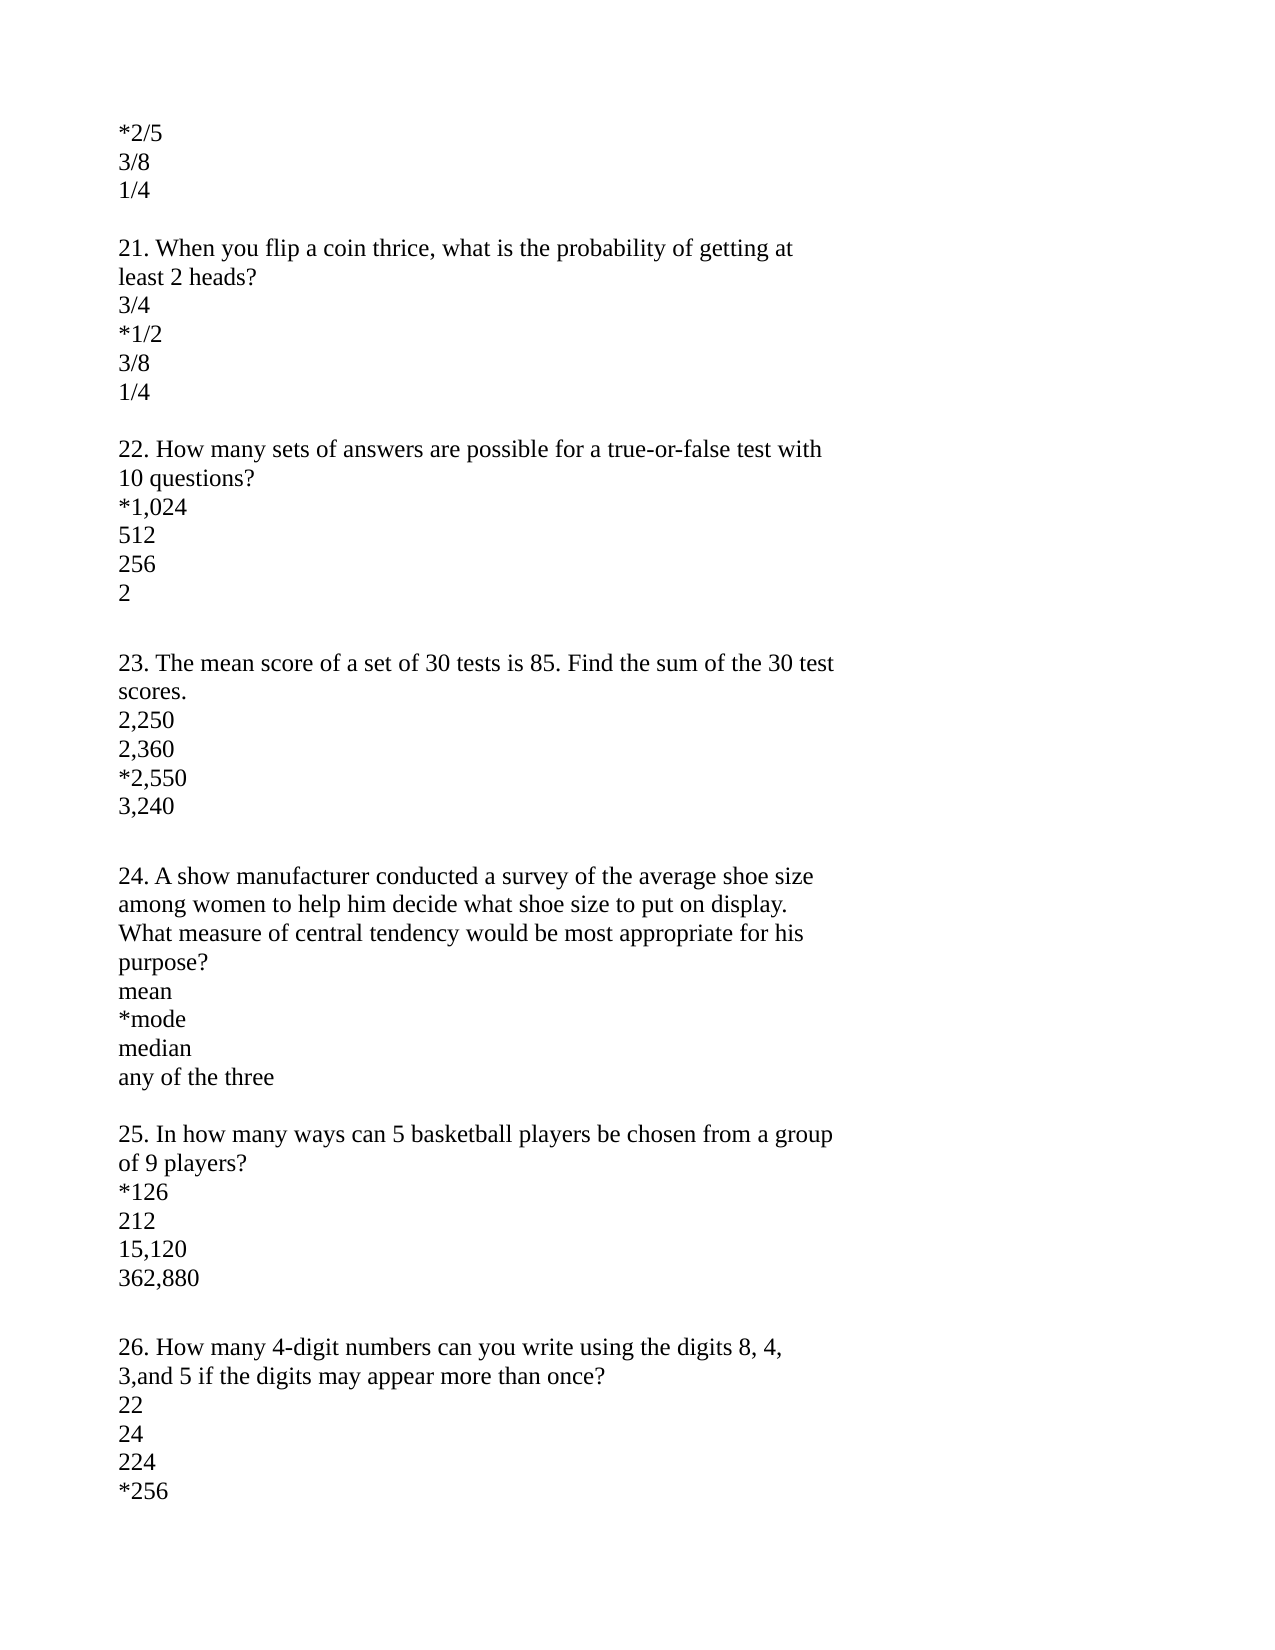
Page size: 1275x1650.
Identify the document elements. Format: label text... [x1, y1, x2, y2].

table_cell 22. How many sets of answers are possible for a true-or-false test with 10 questions? *1,024 512 256 2 [115, 434, 841, 648]
table_cell 26. How many 4-digit numbers can you write using the digits 8, 4, 3,and 5 if the digits may appear more than once? 22 24 224 *256 [115, 1333, 841, 1532]
table_cell 21. When you flip a coin thrice, what is the probability of getting at least 2 heads? 3/4 *1/2 3/8 1/4 [115, 233, 841, 434]
table_cell 25. In how many ways can 5 basketball players be chosen from a group of 9 players? *126 212 15,120 362,880 [115, 1120, 841, 1332]
table_cell 23. The mean score of a set of 30 tests is 85. Find the sum of the 30 test scores. 2,250 2,360 *2,550 3,240 [115, 648, 841, 861]
table_cell 24. A show manufacturer conducted a survey of the average shoe size among women to help him decide what shoe size to put on display. What measure of central tendency would be most appropriate for his purpose? mean *mode median any of the three [115, 861, 841, 1119]
table_cell *2/5 3/8 1/4 [115, 118, 841, 233]
